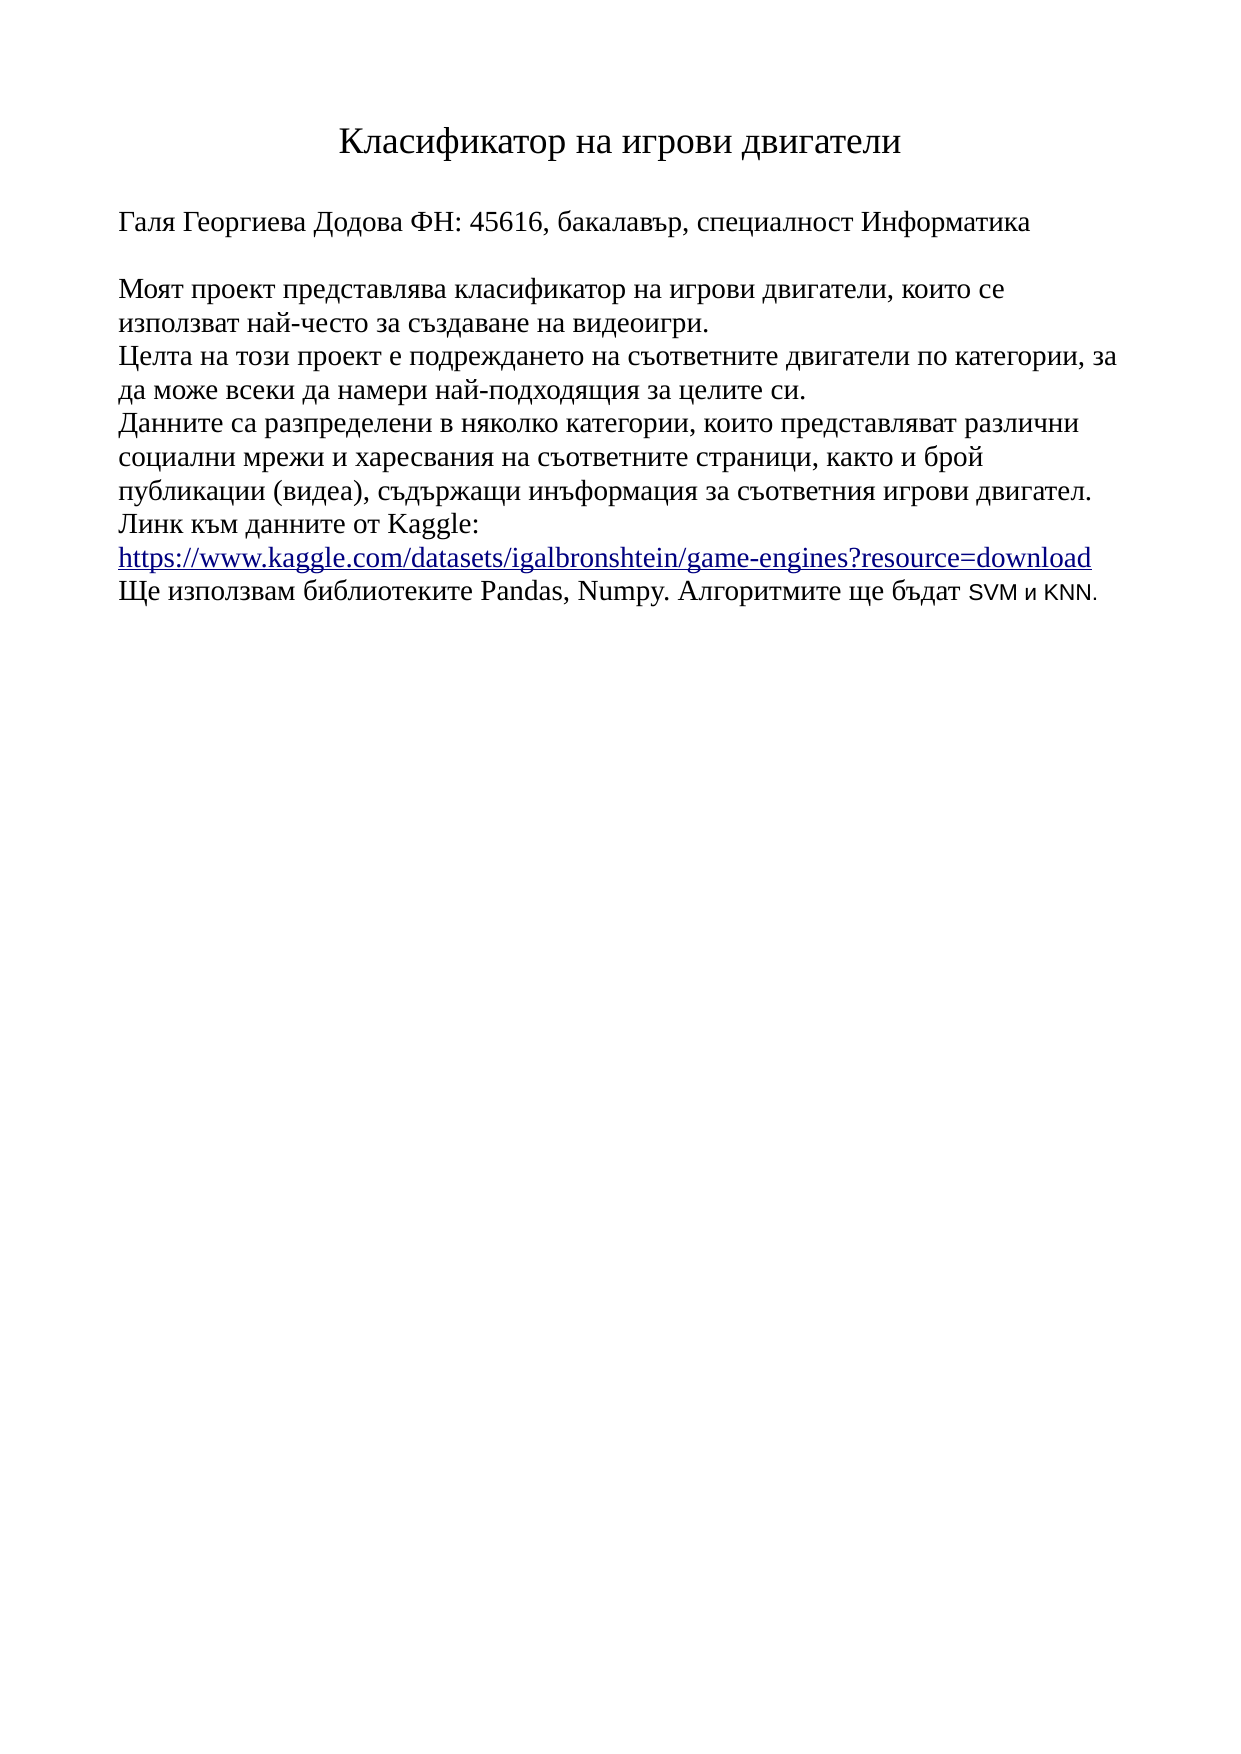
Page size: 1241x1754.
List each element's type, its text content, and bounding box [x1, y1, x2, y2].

text Ще използвам библиотеките Pandas, Numpy. Алгоритмите ще бъдат SVM и KNN. [118, 573, 1122, 607]
text Линк към данните от Kaggle: https://www.kaggle.com/datasets/igalbronshtein/game-engines?resource=download [118, 506, 1122, 573]
text Данните са разпределени в няколко категории, които представляват различни социални мрежи и харесвания на съответните страници, както и брой публикации (видеа), съдържащи инъформация за съответния игрови двигател. [118, 406, 1122, 506]
text Класификатор на игрови двигатели [118, 118, 1122, 161]
text Галя Георгиева Додова ФН: 45616, бакалавър, специалност Информатика [118, 204, 1122, 238]
text Целта на този проект е подреждането на съответните двигатели по категории, за да може всеки да намери най-подходящия за целите си. [118, 338, 1122, 406]
text Моят проект представлява класификатор на игрови двигатели, които се използват най-често за създаване на видеоигри. [118, 271, 1122, 338]
